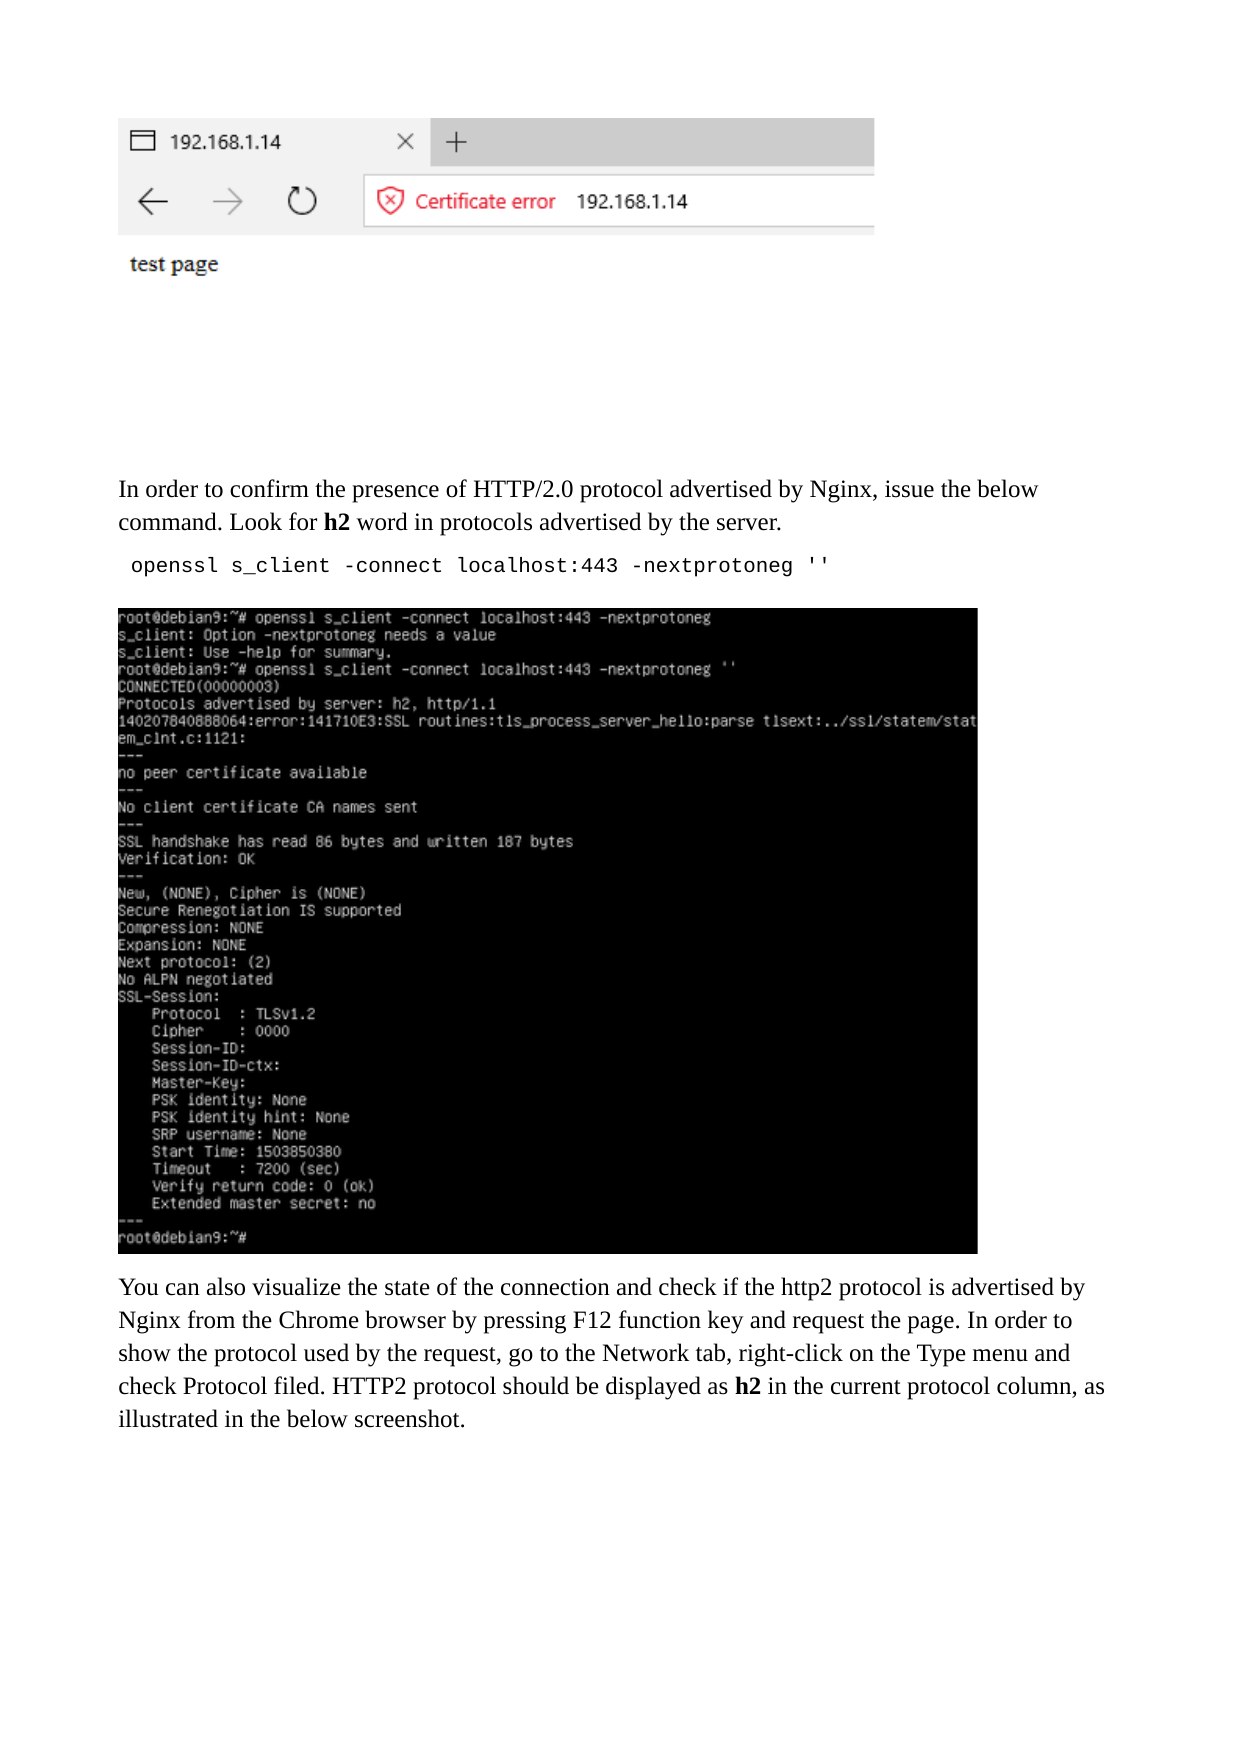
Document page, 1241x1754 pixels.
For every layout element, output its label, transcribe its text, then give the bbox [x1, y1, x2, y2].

text In order to confirm the presence of HTTP/2.0 protocol advertised by Nginx, issue the below command. Look for h2 word in protocols advertised by the server. [118, 474, 1122, 536]
text You can also visualize the state of the connection and check if the http2 protocol is advertised by Nginx from the Chrome browser by pressing F12 function key and request the page. In order to show the protocol used by the request, go to the Network tab, right-click on the Type menu and check Protocol filed. HTTP2 protocol should be displayed as h2 in the current protocol column, as illustrated in the below screenshot. [118, 1272, 1122, 1433]
text openssl s_client -connect localhost:443 -nextprotoneg '' [118, 555, 1122, 579]
picture [118, 118, 875, 456]
picture [118, 608, 978, 1254]
